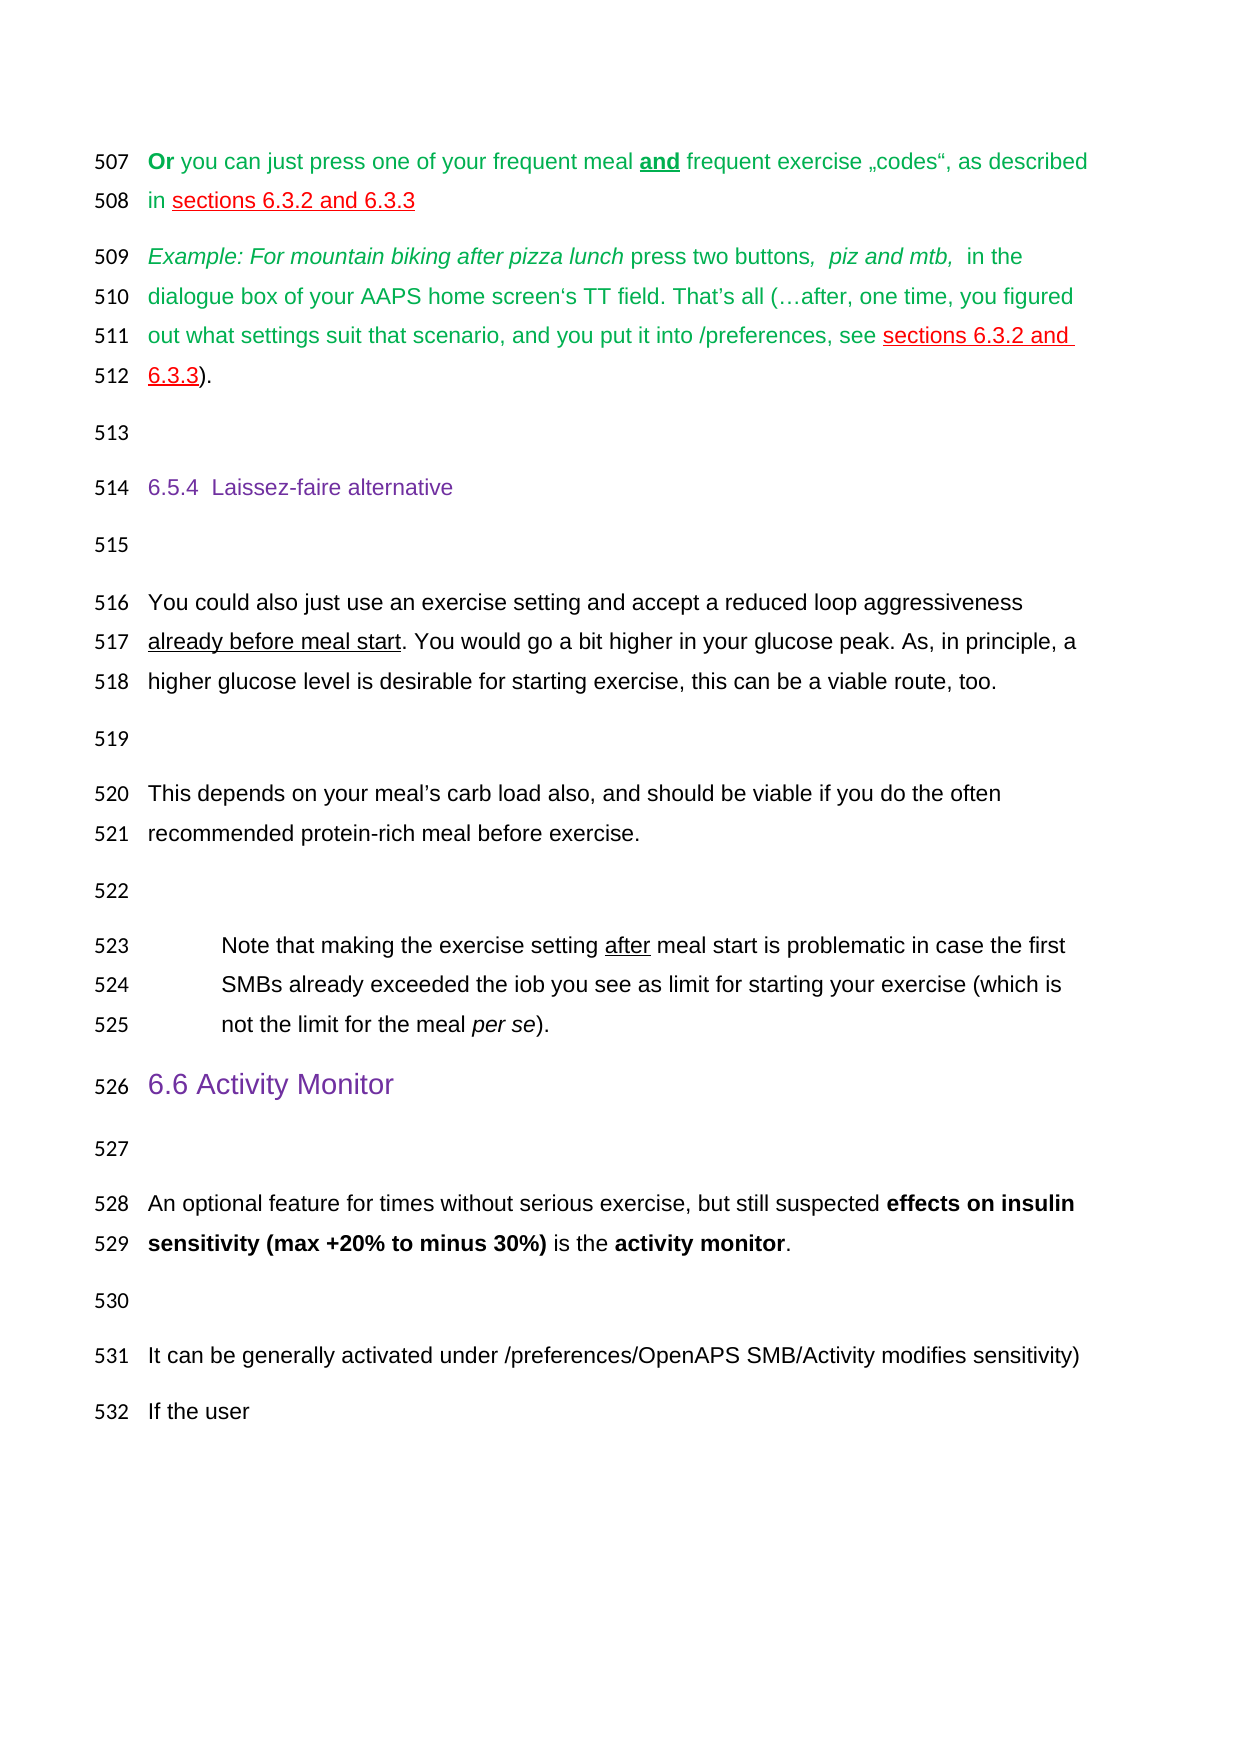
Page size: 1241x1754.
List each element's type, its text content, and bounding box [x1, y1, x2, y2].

text Or you can just press one of your frequent meal and frequent exercise „codes“, as described in sections 6.3.2 and 6.3.3 [148, 148, 1093, 213]
text You could also just use an exercise setting and accept a reduced loop aggressiveness already before meal start. You would go a bit higher in your glucose peak. As, in principle, a higher glucose level is desirable for starting exercise, this can be a viable route, too. [148, 589, 1093, 694]
text Example: For mountain biking after pizza lunch press two buttons, piz and mtb, in the dialogue box of your AAPS home screen‘s TT field. That’s all (…after, one time, you figured out what settings suit that scenario, and you put it into /preferences, see sections 6.3.2 and 6.3.3). [148, 243, 1093, 388]
text 6.5.4 Laissez-faire alternative [148, 474, 1093, 500]
text An optional feature for times without serious exercise, but still suspected effects on insulin sensitivity (max +20% to minus 30%) is the activity monitor. [148, 1190, 1093, 1256]
text This depends on your meal’s carb load also, and should be viable if you do the often recommended protein-rich meal before exercise. [148, 780, 1093, 846]
text Note that making the exercise setting after meal start is problematic in case the first SMBs already exceeded the iob you see as limit for starting your exercise (which is not the limit for the meal per se). [221, 932, 1093, 1037]
text It can be generally activated under /preferences/OpenAPS SMB/Activity modifies sensitivity) [148, 1342, 1093, 1368]
text 6.6 Activity Monitor [148, 1067, 1093, 1100]
text If the user [148, 1398, 1093, 1424]
